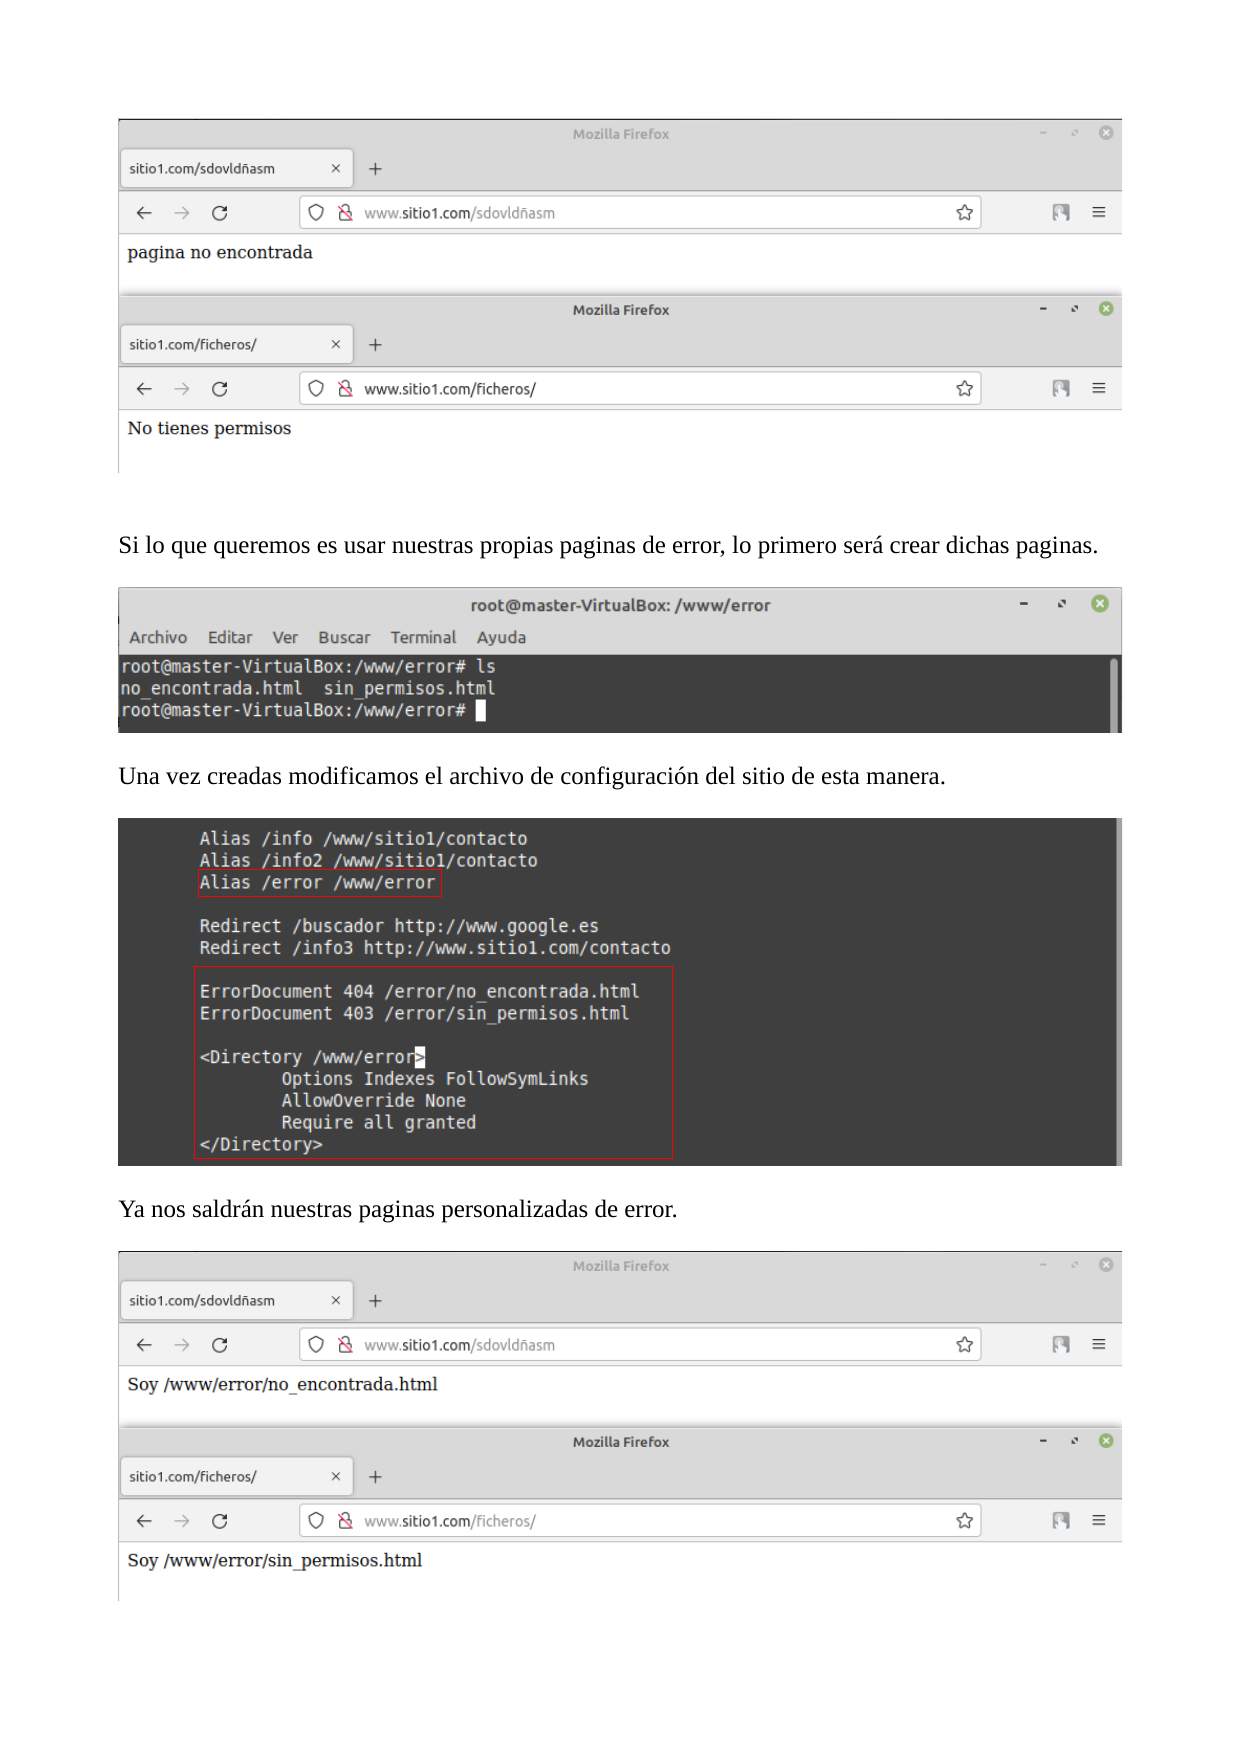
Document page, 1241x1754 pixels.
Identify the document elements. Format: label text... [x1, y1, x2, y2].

text Una vez creadas modificamos el archivo de configuración del sitio de esta manera. [118, 761, 1122, 790]
text Si lo que queremos es usar nuestras propias paginas de error, lo primero será crear dichas paginas. [118, 530, 1122, 559]
picture [118, 818, 1123, 1166]
text Ya nos saldrán nuestras paginas personalizadas de error. [118, 1194, 1122, 1223]
picture [118, 587, 1123, 733]
picture [118, 118, 1123, 473]
picture [118, 1251, 1123, 1601]
